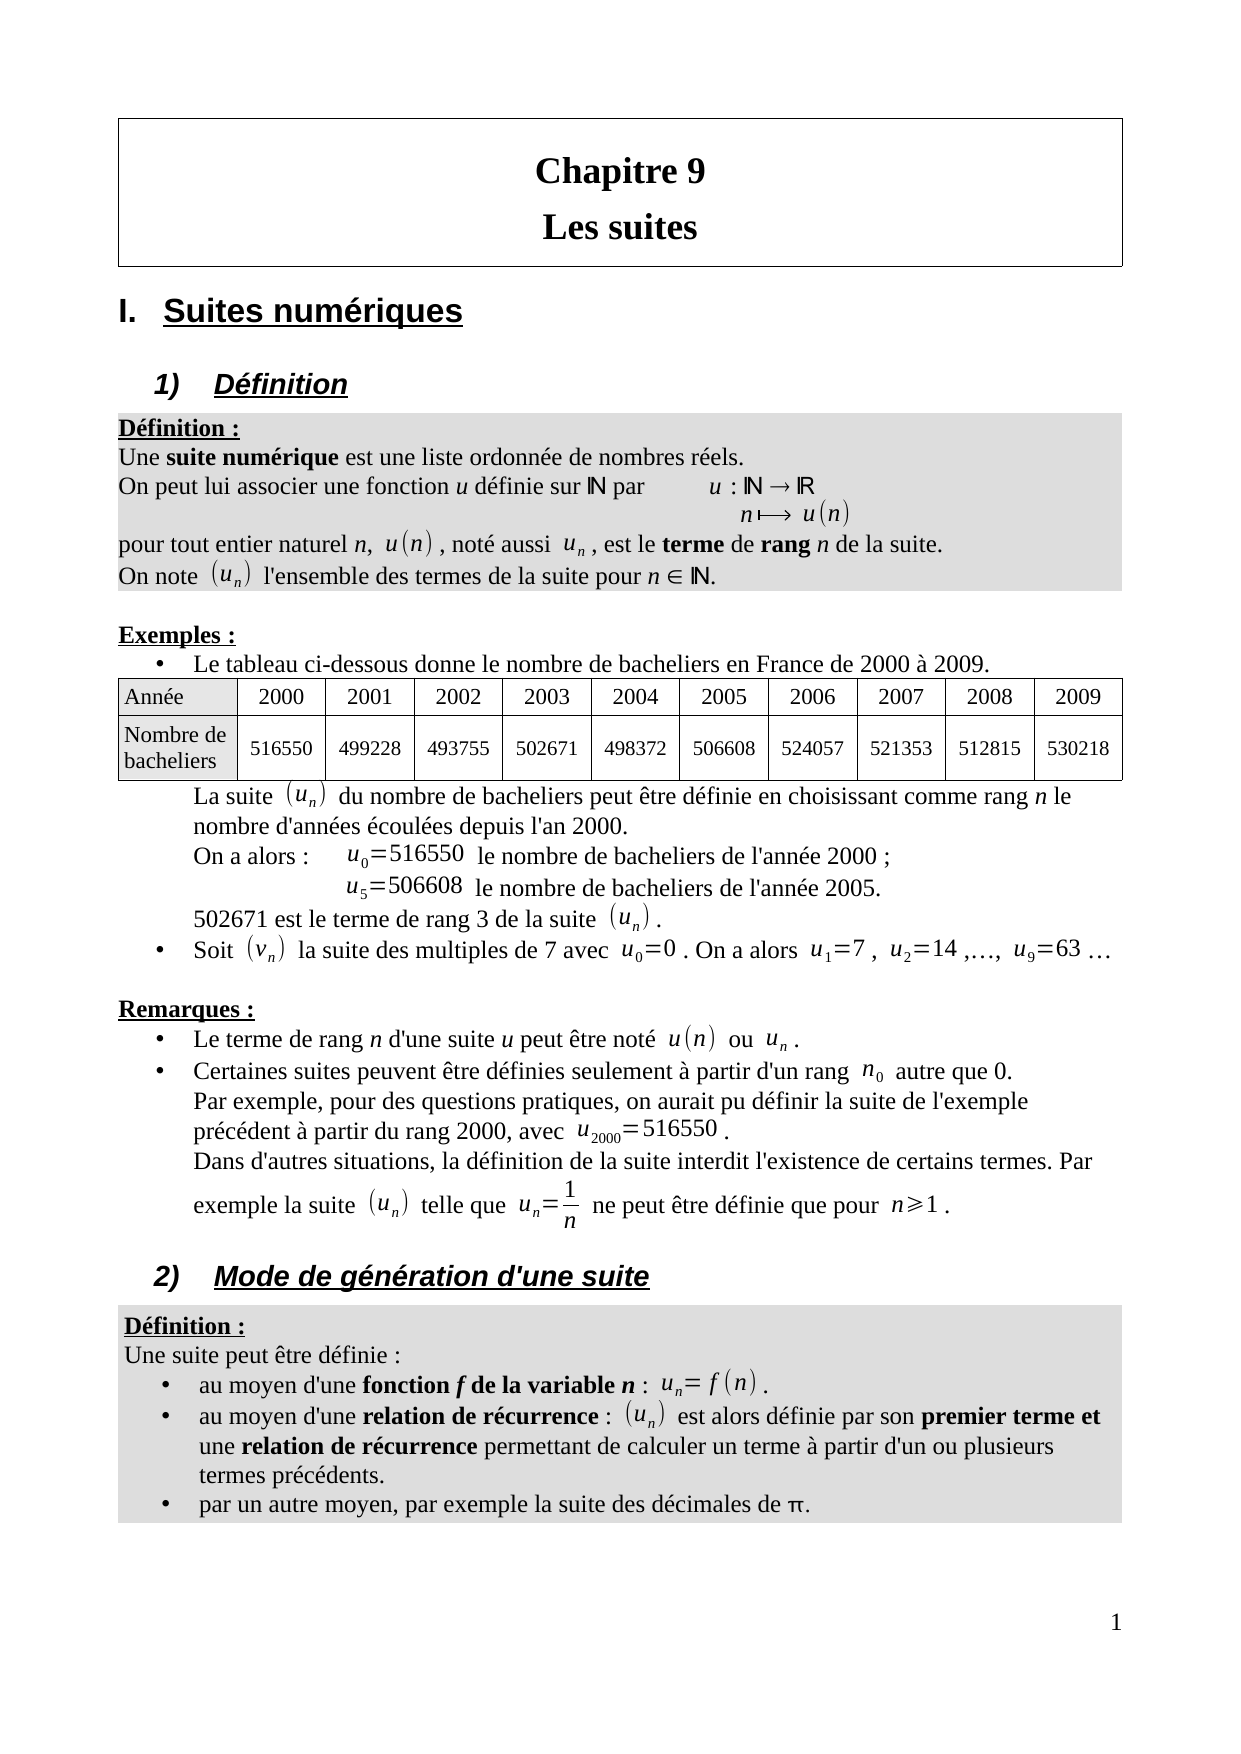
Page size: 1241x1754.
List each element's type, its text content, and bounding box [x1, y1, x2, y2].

table_cell 530218 [1035, 716, 1122, 779]
list Le tableau ci-dessous donne le nombre de bacheliers en France de 2000 à 2009. [156, 649, 1122, 677]
table_header 2003 [503, 679, 591, 715]
text Exemples : [118, 620, 1122, 649]
subtitle Définition [153, 367, 1122, 401]
text On peut lui associer une fonction u définie sur ℕ par u : ℕ  ℝ [118, 471, 1122, 499]
subtitle Suites numériques [118, 291, 1122, 330]
list 502671 est le terme de rang 3 de la suite . [156, 903, 1122, 934]
list Certaines suites peuvent être définies seulement à partir d'un rang autre que 0. [156, 1055, 1122, 1086]
list On a alors : le nombre de bacheliers de l'année 2000 ; [156, 840, 1122, 871]
list Par exemple, pour des questions pratiques, on aurait pu définir la suite de l'exemple précédent à partir du rang 2000, avec . [156, 1086, 1122, 1146]
text Une suite numérique est une liste ordonnée de nombres réels. [118, 442, 1122, 471]
list Dans d'autres situations, la définition de la suite interdit l'existence de certains termes. Par exemple la suite telle que ne peut être définie que pour . [156, 1146, 1122, 1234]
table_header 2000 [238, 679, 325, 715]
text On note l'ensemble des termes de la suite pour n ∈ ℕ. [118, 560, 1122, 591]
text Définition : [118, 413, 1122, 442]
table_header 2009 [1035, 679, 1122, 715]
table_cell 516550 [238, 716, 325, 779]
table_header Chapitre 9 Les suites [119, 119, 1122, 266]
list Soit la suite des multiples de 7 avec . On a alors , ,…, … [156, 934, 1122, 966]
list La suite du nombre de bacheliers peut être définie en choisissant comme rang n le nombre d'années écoulées depuis l'an 2000. [156, 781, 1122, 840]
text pour tout entier naturel n, , noté aussi , est le terme de rang n de la suite. [118, 528, 1122, 560]
table_header 2001 [326, 679, 414, 715]
table_cell Nombre de bacheliers [119, 716, 237, 779]
table_header 2002 [415, 679, 502, 715]
table_header 2005 [680, 679, 768, 715]
table_cell 493755 [415, 716, 502, 779]
table_cell 512815 [946, 716, 1034, 779]
table_cell 506608 [680, 716, 768, 779]
text le nombre de bacheliers de l'année 2005. [118, 871, 1122, 903]
table_cell 499228 [326, 716, 414, 779]
list Le terme de rang n d'une suite u peut être noté ou . [156, 1023, 1122, 1055]
table_header 2006 [769, 679, 857, 715]
text Remarques : [118, 994, 1122, 1023]
subtitle Mode de génération d'une suite [153, 1259, 1122, 1293]
table_header 2007 [858, 679, 945, 715]
table_cell 521353 [858, 716, 945, 779]
table_header 2004 [592, 679, 679, 715]
table_header 2008 [946, 679, 1034, 715]
table_cell 498372 [592, 716, 679, 779]
table_cell 524057 [769, 716, 857, 779]
table_cell 502671 [503, 716, 591, 779]
table_header Année [119, 679, 237, 715]
text n [118, 499, 1122, 528]
table_header Définition : Une suite peut être définie : au moyen d'une fonction f de la variable n : . au moyen d'une relation de récurrence : est alors définie par son premier terme et une relation de récurrence permettant de calculer un terme à partir d'un ou plusieurs termes précédents. par un autre moyen, par exemple la suite des décimales de . [118, 1305, 1122, 1523]
